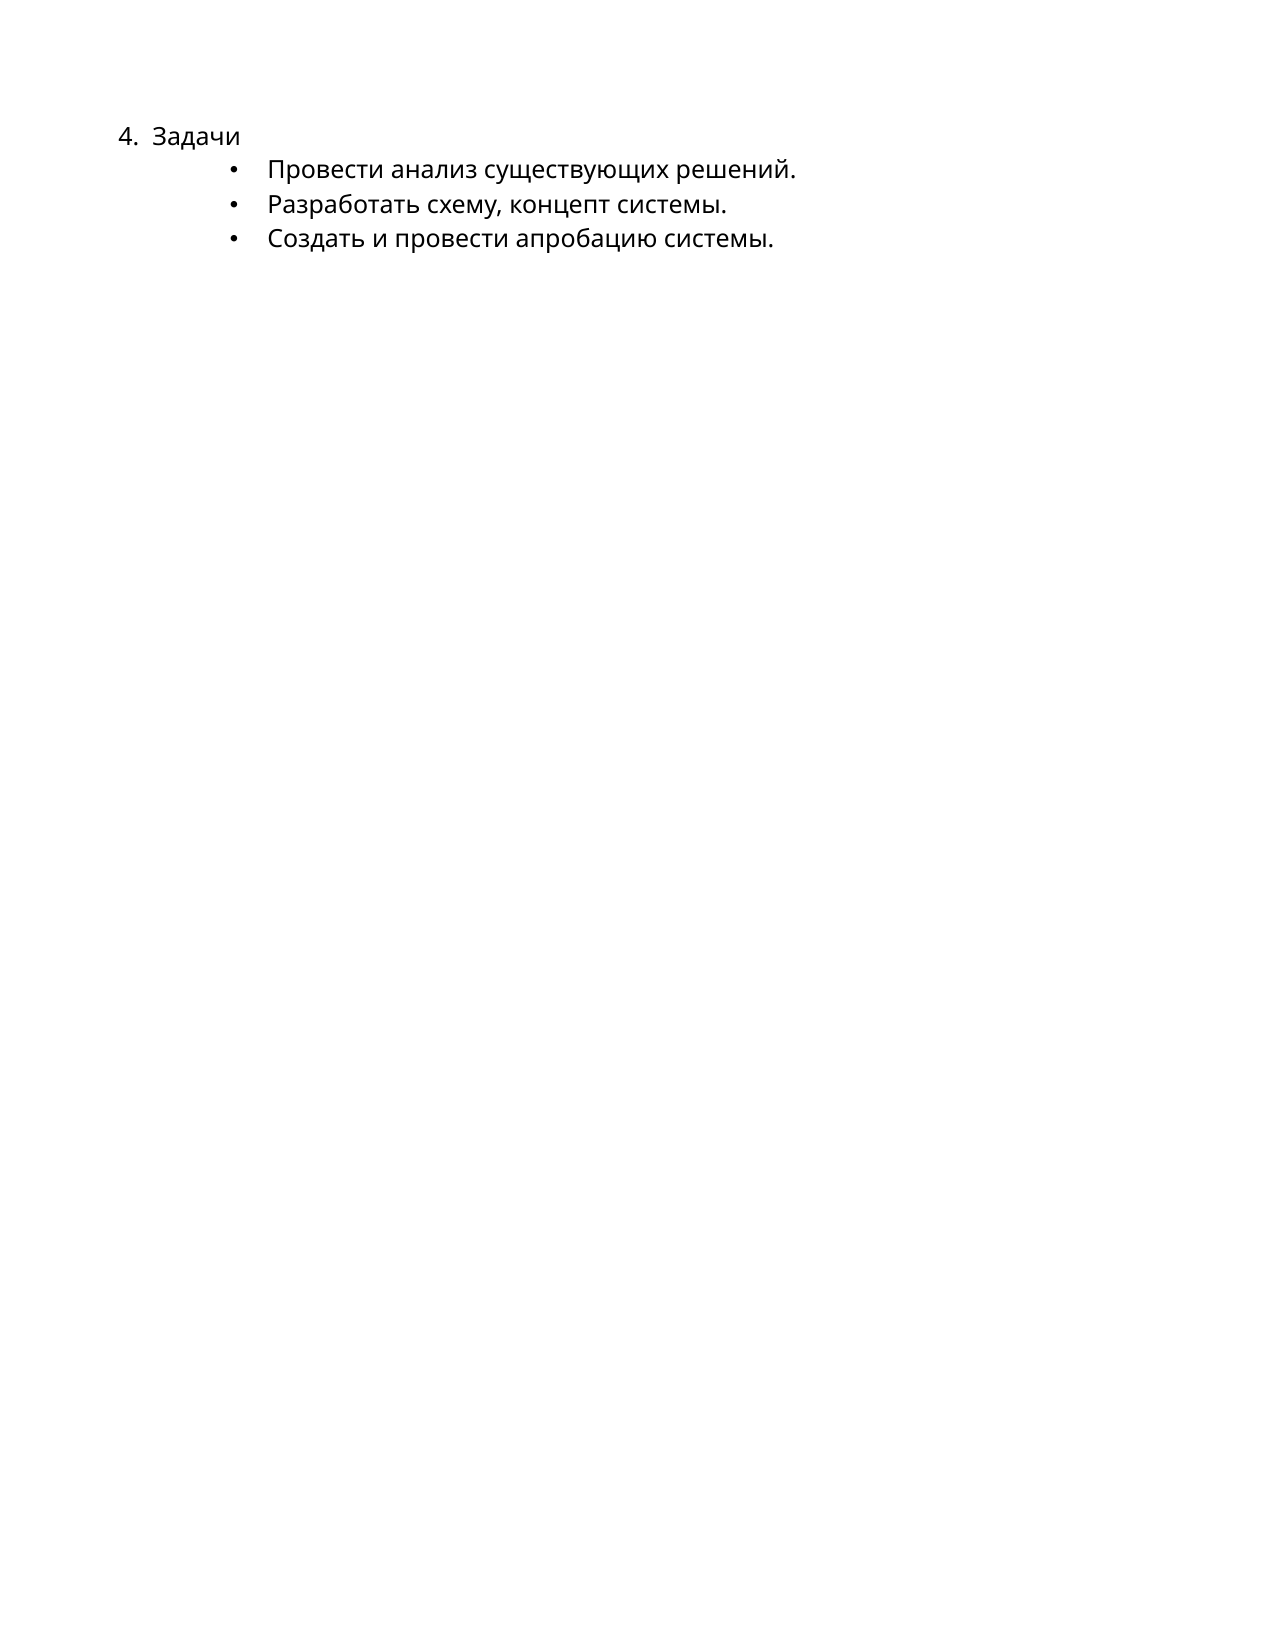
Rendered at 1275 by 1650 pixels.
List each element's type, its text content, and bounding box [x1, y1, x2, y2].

list Разработать схему, концепт системы. [229, 186, 1157, 220]
list Провести анализ существующих решений. [229, 152, 1157, 186]
list Создать и провести апробацию системы. [229, 220, 1157, 254]
text 4. Задачи [118, 118, 1157, 152]
